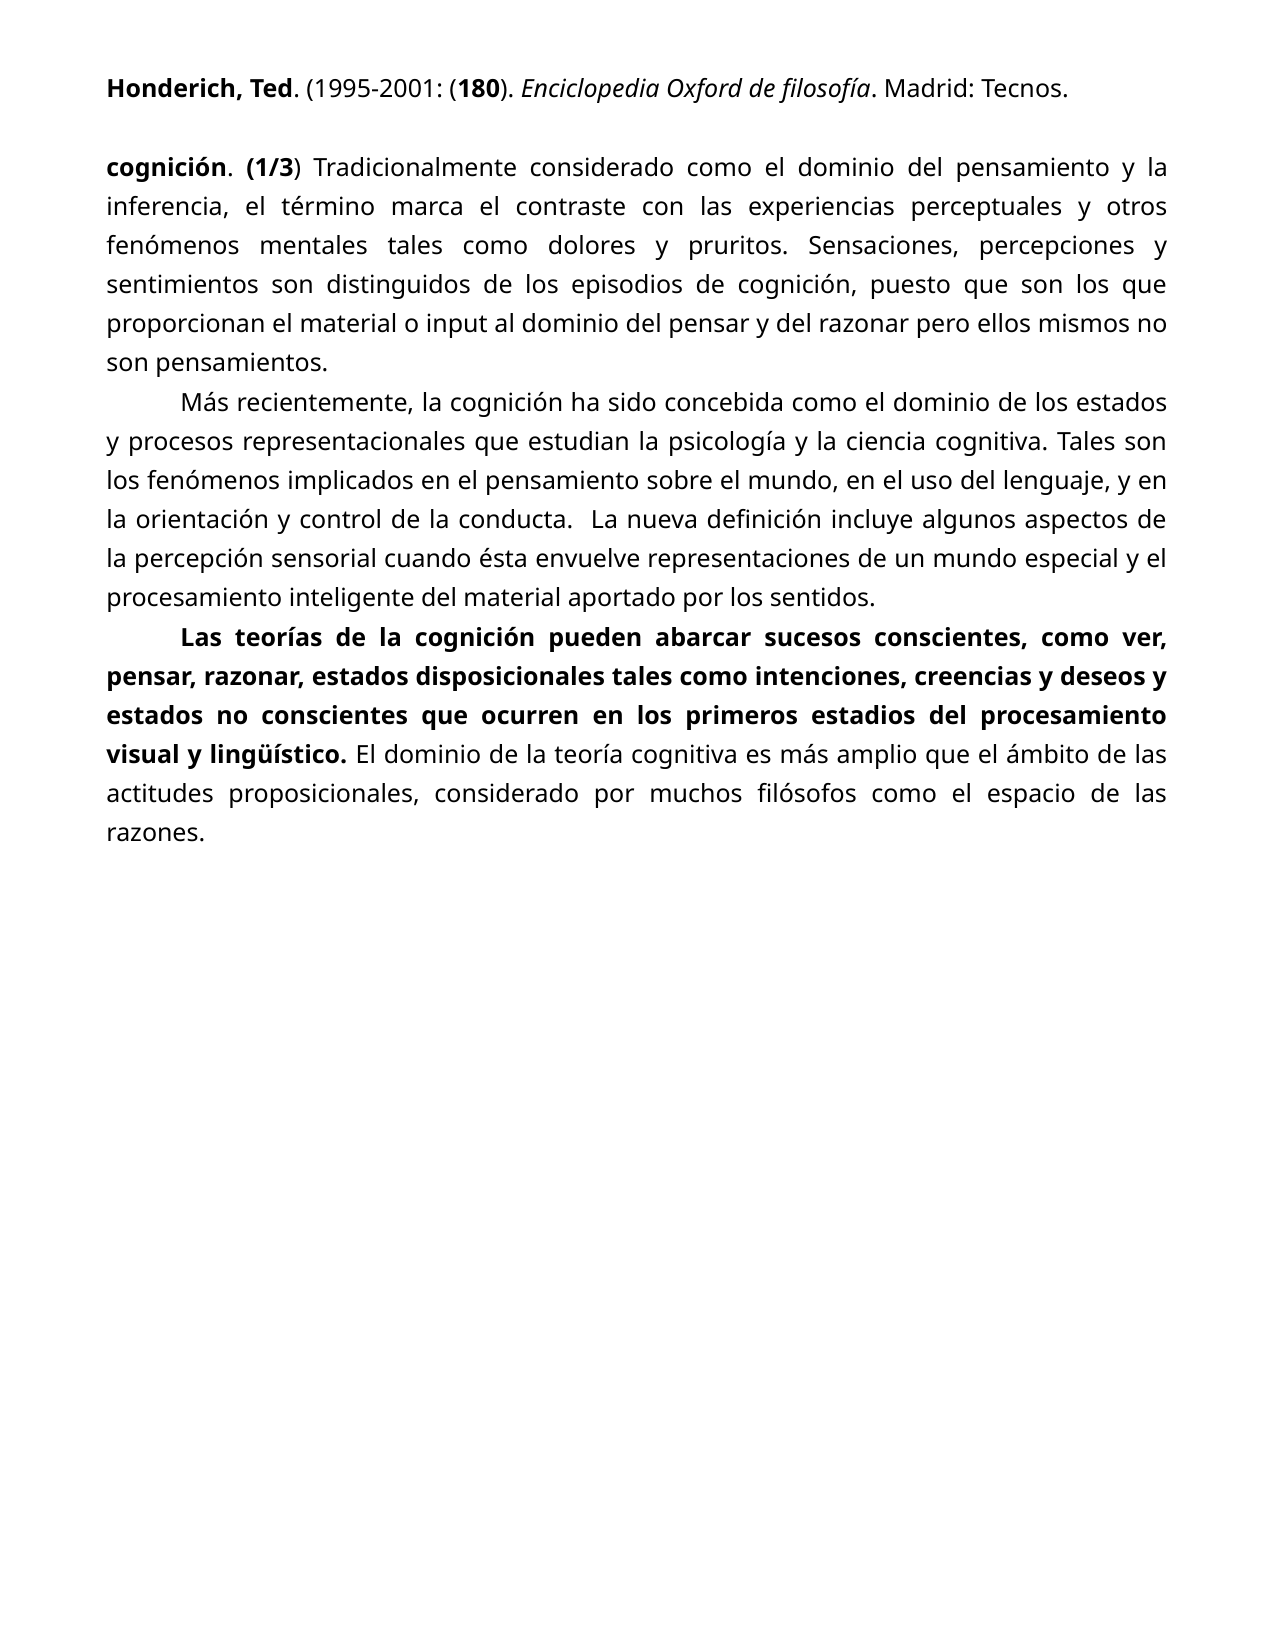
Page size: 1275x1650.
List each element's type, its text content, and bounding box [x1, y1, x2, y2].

text Las teorías de la cognición pueden abarcar sucesos conscientes, como ver, pensar, razonar, estados disposicionales tales como intenciones, creencias y deseos y estados no conscientes que ocurren en los primeros estadios del procesamiento visual y lingüístico. El dominio de la teoría cognitiva es más amplio que el ámbito de las actitudes proposicionales, considerado por muchos filósofos como el espacio de las razones. [106, 619, 1169, 849]
text cognición. (1/3) Tradicionalmente considerado como el dominio del pensamiento y la inferencia, el término marca el contraste con las experiencias perceptuales y otros fenómenos mentales tales como dolores y pruritos. Sensaciones, percepciones y sentimientos son distinguidos de los episodios de cognición, puesto que son los que proporcionan el material o input al dominio del pensar y del razonar pero ellos mismos no son pensamientos. [106, 149, 1169, 379]
text Honderich, Ted. (1995-2001: (180). Enciclopedia Oxford de filosofía. Madrid: Tecnos. [106, 71, 1169, 105]
text Más recientemente, la cognición ha sido concebida como el dominio de los estados y procesos representacionales que estudian la psicología y la ciencia cognitiva. Tales son los fenómenos implicados en el pensamiento sobre el mundo, en el uso del lenguaje, y en la orientación y control de la conducta. La nueva definición incluye algunos aspectos de la percepción sensorial cuando ésta envuelve representaciones de un mundo especial y el procesamiento inteligente del material aportado por los sentidos. [106, 384, 1169, 614]
